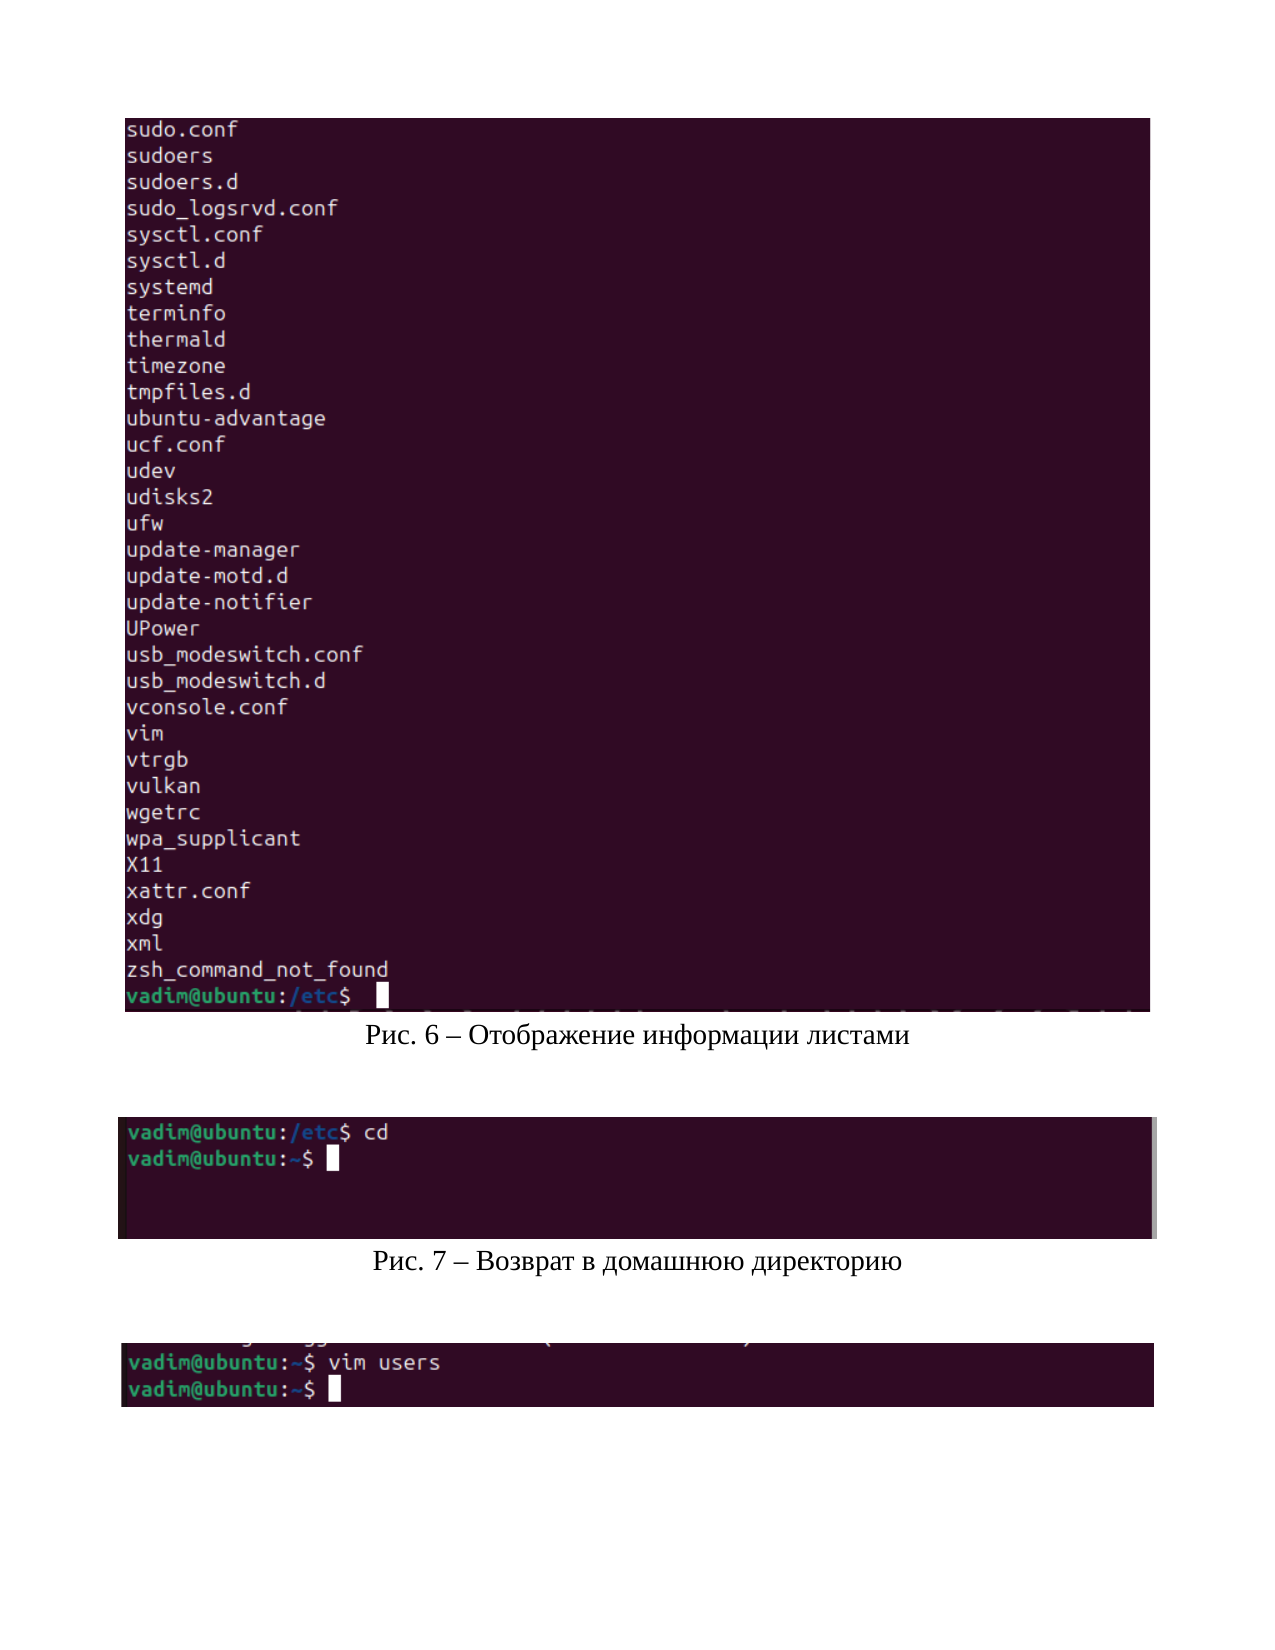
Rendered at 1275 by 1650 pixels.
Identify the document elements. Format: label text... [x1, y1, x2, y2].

picture [125, 118, 1150, 1012]
text Рис. 6 – Отображение информации листами [118, 118, 1157, 1050]
text Рис. 7 – Возврат в домашнюю директорию [118, 1239, 1157, 1277]
picture [121, 1343, 1154, 1407]
picture [118, 1117, 1157, 1239]
